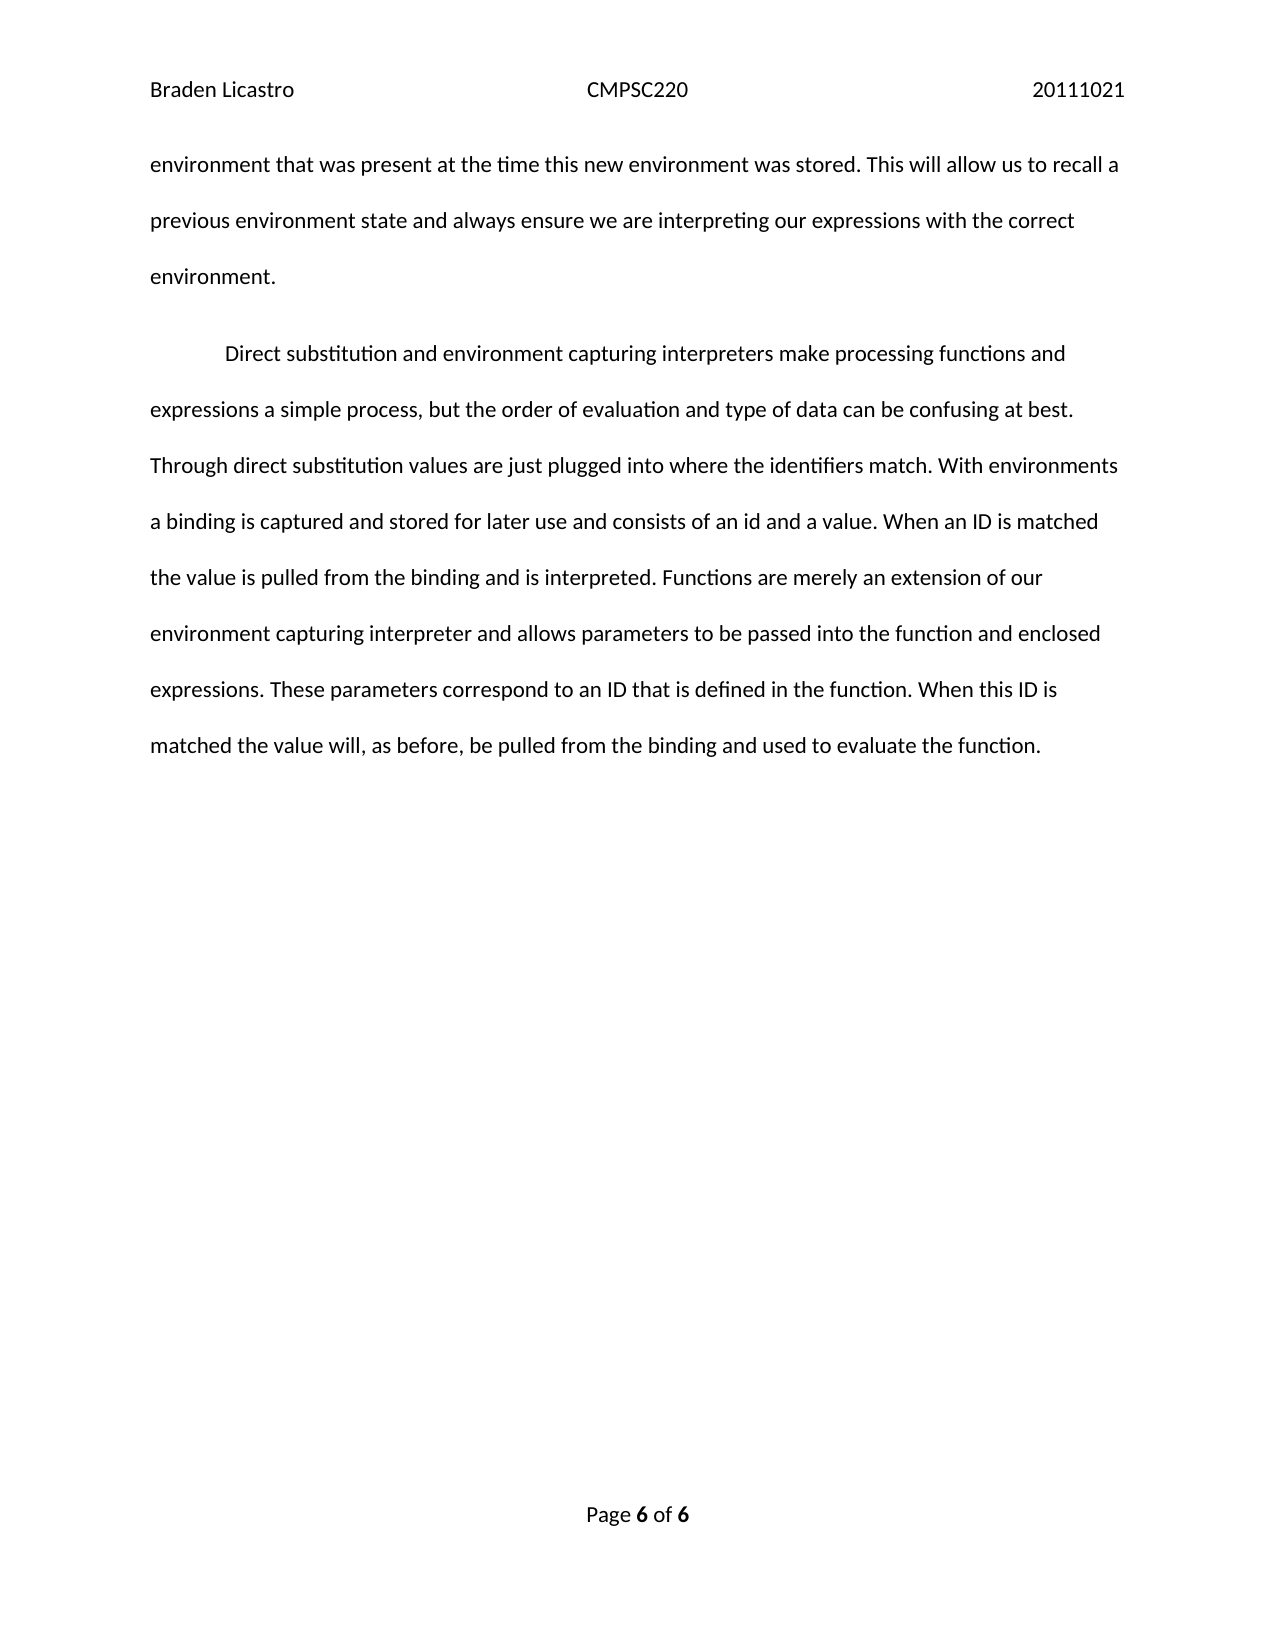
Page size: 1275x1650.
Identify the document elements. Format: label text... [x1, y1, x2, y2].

text environment that was present at the time this new environment was stored. This will allow us to recall a previous environment state and always ensure we are interpreting our expressions with the correct environment. [150, 150, 1125, 290]
text Direct substitution and environment capturing interpreters make processing functions and expressions a simple process, but the order of evaluation and type of data can be confusing at best. Through direct substitution values are just plugged into where the identifiers match. With environments a binding is captured and stored for later use and consists of an id and a value. When an ID is matched the value is pulled from the binding and is interpreted. Functions are merely an extension of our environment capturing interpreter and allows parameters to be passed into the function and enclosed expressions. These parameters correspond to an ID that is defined in the function. When this ID is matched the value will, as before, be pulled from the binding and used to evaluate the function. [150, 339, 1125, 759]
